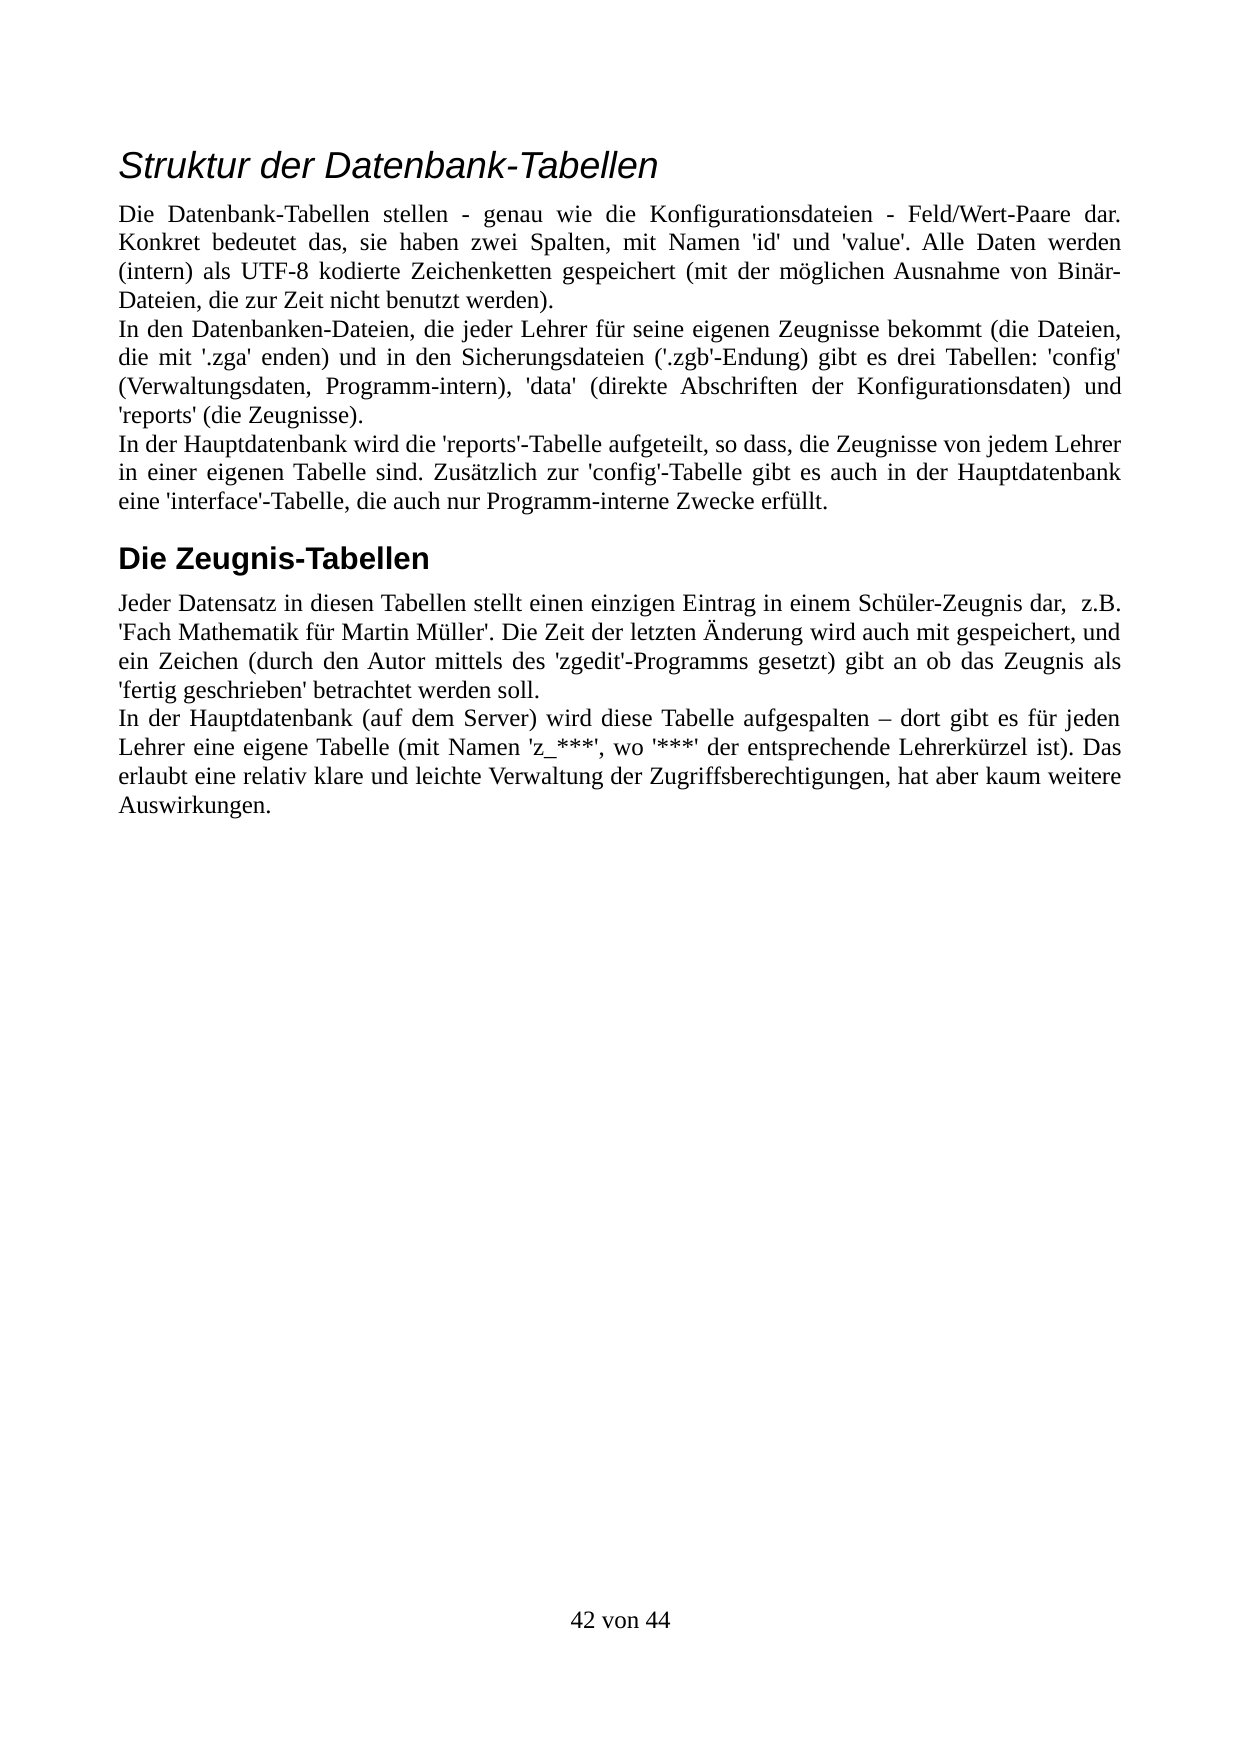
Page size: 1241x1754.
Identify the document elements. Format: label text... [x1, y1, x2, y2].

text In der Hauptdatenbank wird die 'reports'-Tabelle aufgeteilt, so dass, die Zeugnisse von jedem Lehrer in einer eigenen Tabelle sind. Zusätzlich zur 'config'-Tabelle gibt es auch in der Hauptdatenbank eine 'interface'-Tabelle, die auch nur Programm-interne Zwecke erfüllt. [118, 429, 1122, 515]
text In den Datenbanken-Dateien, die jeder Lehrer für seine eigenen Zeugnisse bekommt (die Dateien, die mit '.zga' enden) und in den Sicherungsdateien ('.zgb'-Endung) gibt es drei Tabellen: 'config' (Verwaltungsdaten, Programm-intern), 'data' (direkte Abschriften der Konfigurationsdaten) und 'reports' (die Zeugnisse). [118, 314, 1122, 429]
subtitle Die Zeugnis-Tabellen [118, 540, 1122, 576]
text Jeder Datensatz in diesen Tabellen stellt einen einzigen Eintrag in einem Schüler-Zeugnis dar, z.B. 'Fach Mathematik für Martin Müller'. Die Zeit der letzten Änderung wird auch mit gespeichert, und ein Zeichen (durch den Autor mittels des 'zgedit'-Programms gesetzt) gibt an ob das Zeugnis als 'fertig geschrieben' betrachtet werden soll. [118, 588, 1122, 703]
text In der Hauptdatenbank (auf dem Server) wird diese Tabelle aufgespalten – dort gibt es für jeden Lehrer eine eigene Tabelle (mit Namen 'z_***', wo '***' der entsprechende Lehrerkürzel ist). Das erlaubt eine relativ klare und leichte Verwaltung der Zugriffsberechtigungen, hat aber kaum weitere Auswirkungen. [118, 703, 1122, 818]
text Die Datenbank-Tabellen stellen - genau wie die Konfigurationsdateien - Feld/Wert-Paare dar. Konkret bedeutet das, sie haben zwei Spalten, mit Namen 'id' und 'value'. Alle Daten werden (intern) als UTF-8 kodierte Zeichenketten gespeichert (mit der möglichen Ausnahme von Binär-Dateien, die zur Zeit nicht benutzt werden). [118, 199, 1122, 314]
subtitle Struktur der Datenbank-Tabellen [118, 143, 1122, 186]
